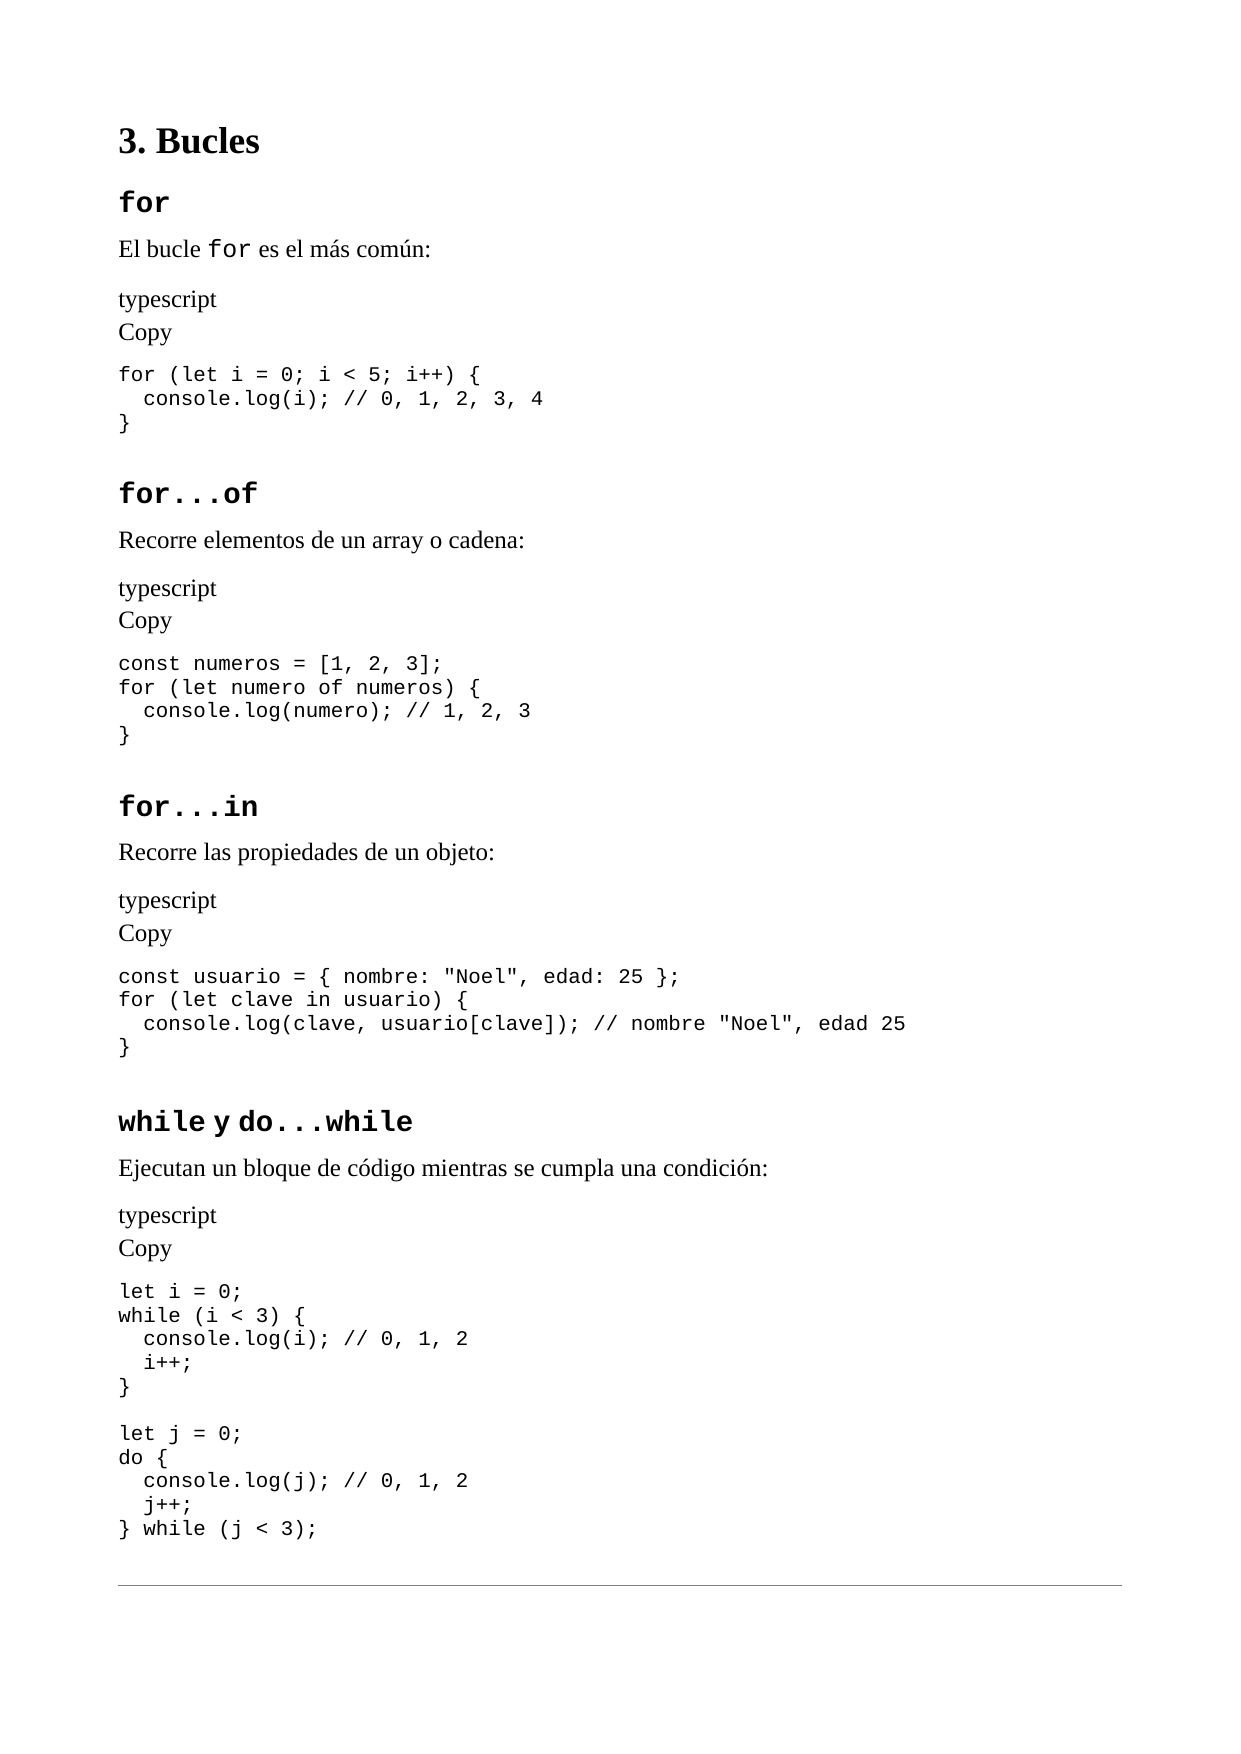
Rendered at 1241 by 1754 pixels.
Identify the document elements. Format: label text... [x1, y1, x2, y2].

subtitle 3. Bucles [118, 118, 1122, 161]
text console.log(clave, usuario[clave]); // nombre "Noel", edad 25 [118, 1013, 1122, 1037]
text j++; [118, 1494, 1122, 1518]
text typescript [118, 284, 1122, 313]
text console.log(i); // 0, 1, 2 [118, 1328, 1122, 1352]
text const usuario = { nombre: "Noel", edad: 25 }; [118, 966, 1122, 989]
text Copy [118, 918, 1122, 947]
text Recorre las propiedades de un objeto: [118, 837, 1122, 866]
text const numeros = [1, 2, 3]; [118, 653, 1122, 677]
text for (let numero of numeros) { [118, 677, 1122, 701]
text typescript [118, 573, 1122, 601]
subtitle while y do...while [118, 1104, 1122, 1140]
text Copy [118, 317, 1122, 346]
text El bucle for es el más común: [118, 234, 1122, 265]
subtitle for...of [118, 479, 1122, 512]
text console.log(numero); // 1, 2, 3 [118, 701, 1122, 724]
text } [118, 1037, 1122, 1060]
text typescript [118, 885, 1122, 914]
text i++; [118, 1352, 1122, 1376]
text let j = 0; [118, 1423, 1122, 1447]
text let i = 0; [118, 1281, 1122, 1305]
text } [118, 1376, 1122, 1399]
text Copy [118, 1233, 1122, 1262]
text while (i < 3) { [118, 1305, 1122, 1328]
subtitle for...in [118, 792, 1122, 825]
text Ejecutan un bloque de código mientras se cumpla una condición: [118, 1153, 1122, 1182]
text for (let i = 0; i < 5; i++) { [118, 364, 1122, 388]
text } [118, 412, 1122, 435]
text } while (j < 3); [118, 1518, 1122, 1541]
text } [118, 724, 1122, 748]
text console.log(j); // 0, 1, 2 [118, 1470, 1122, 1494]
text do { [118, 1447, 1122, 1470]
subtitle for [118, 188, 1122, 221]
text typescript [118, 1201, 1122, 1229]
text for (let clave in usuario) { [118, 989, 1122, 1013]
text console.log(i); // 0, 1, 2, 3, 4 [118, 388, 1122, 412]
text Recorre elementos de un array o cadena: [118, 525, 1122, 554]
text Copy [118, 606, 1122, 634]
